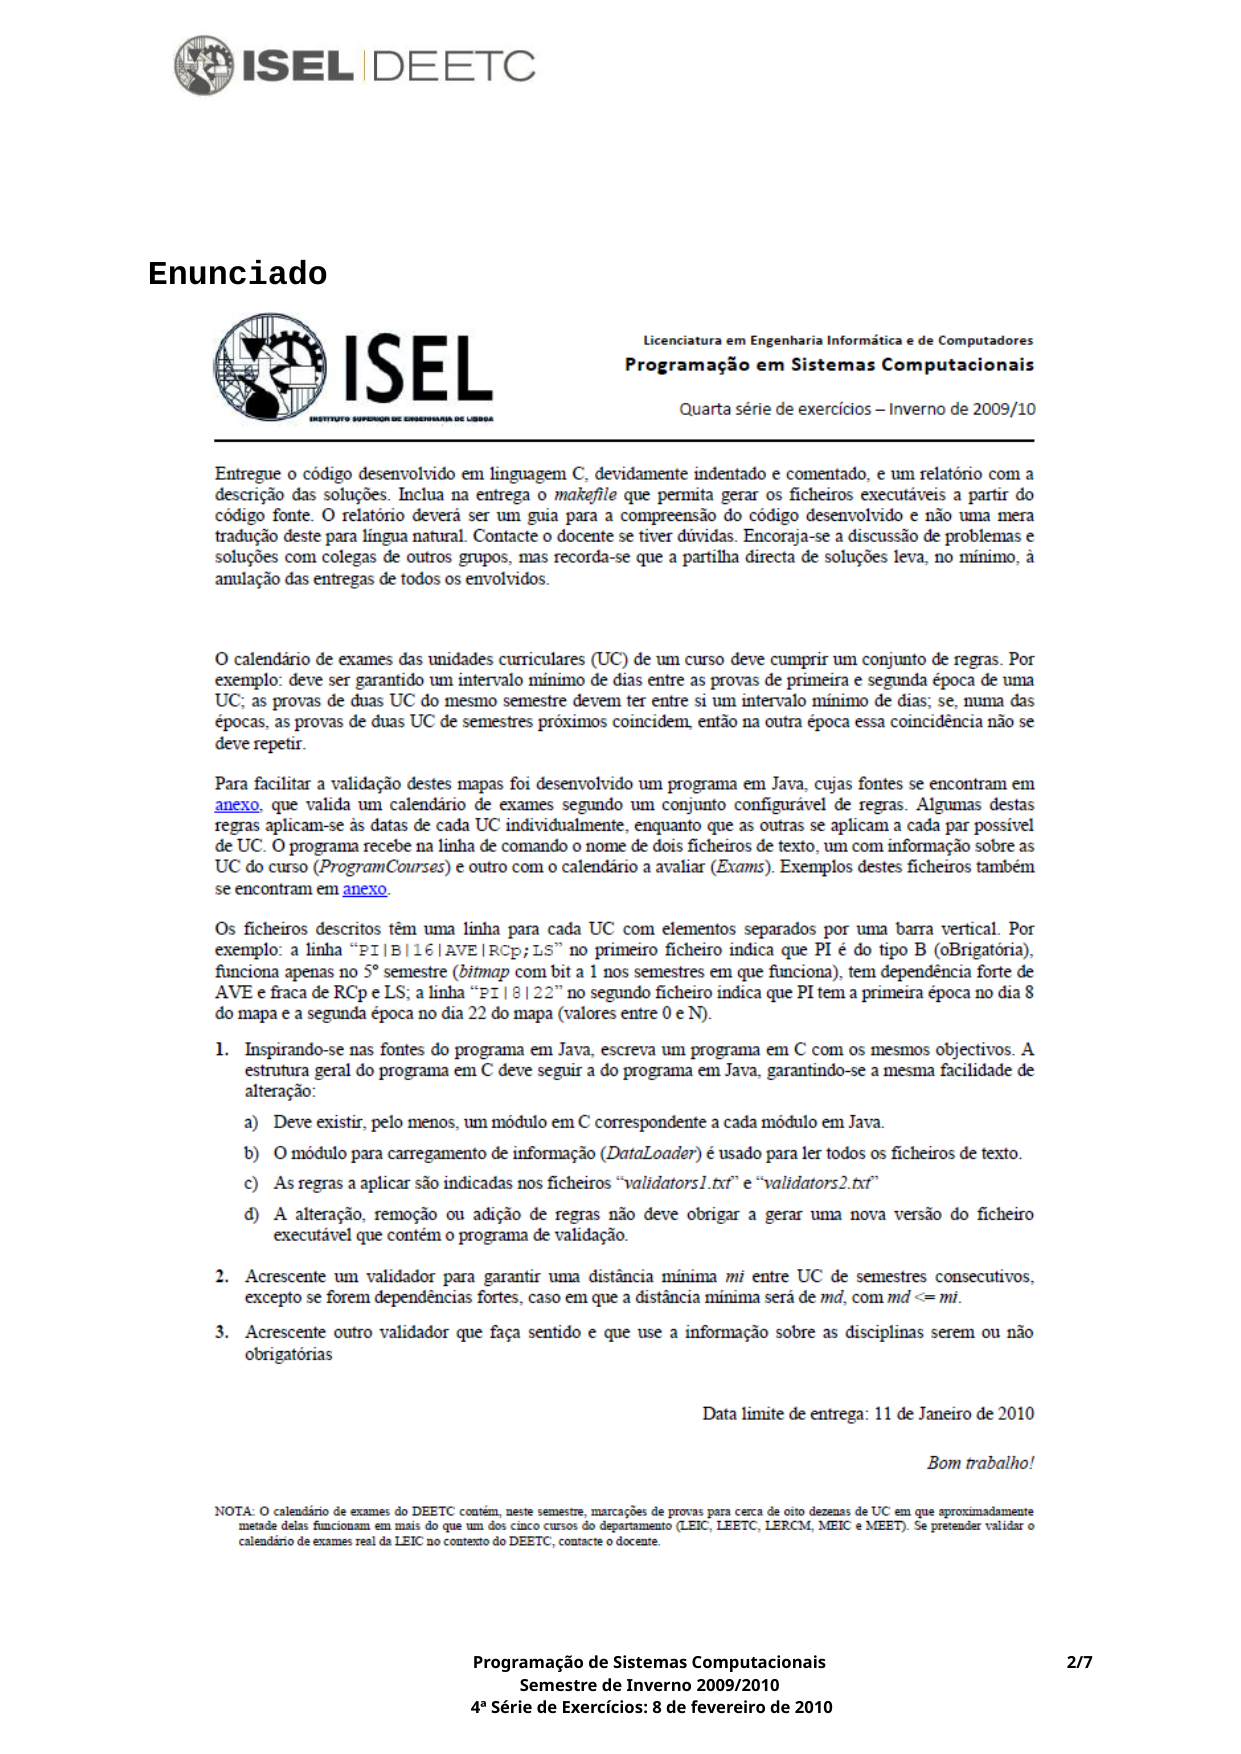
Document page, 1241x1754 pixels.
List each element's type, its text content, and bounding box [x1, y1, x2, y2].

picture [164, 20, 566, 121]
picture [176, 306, 1065, 1578]
subtitle Enunciado [148, 257, 1093, 294]
